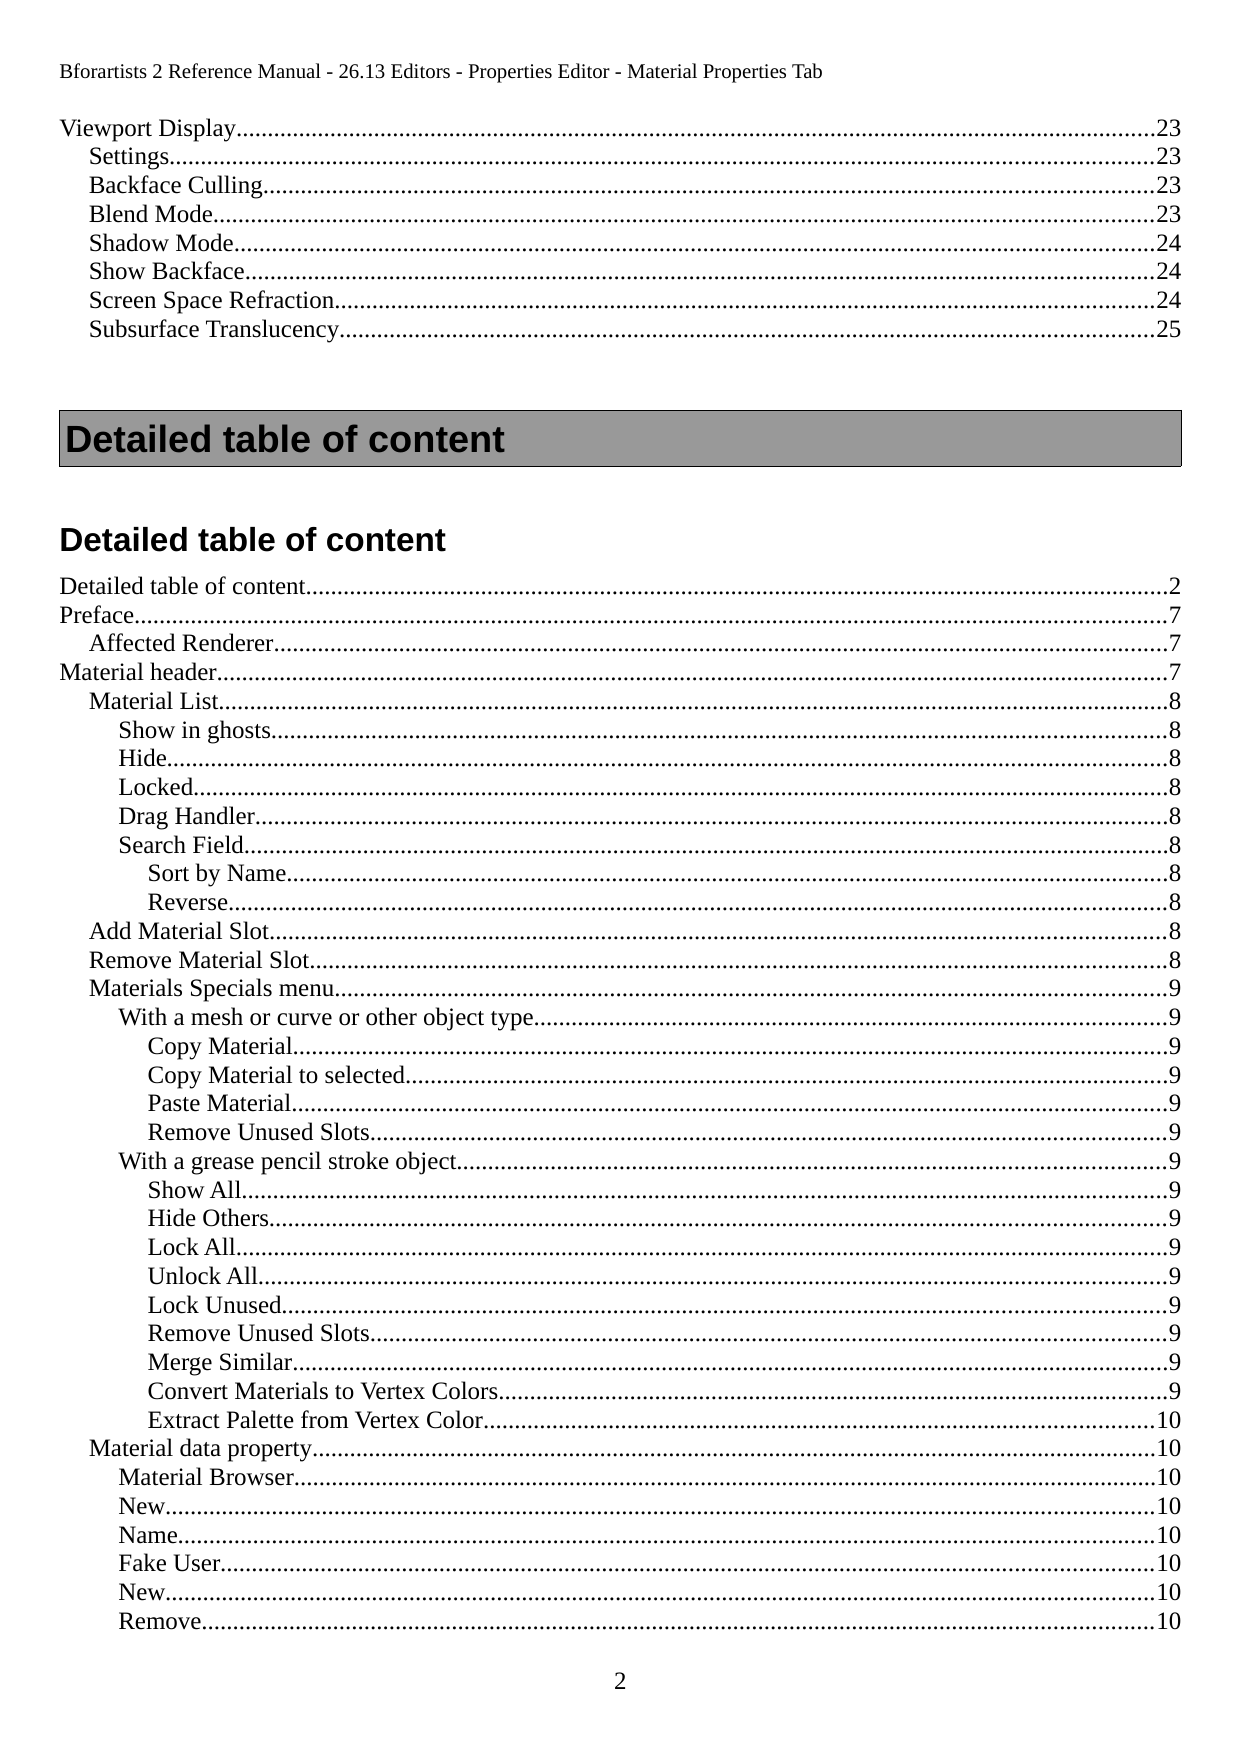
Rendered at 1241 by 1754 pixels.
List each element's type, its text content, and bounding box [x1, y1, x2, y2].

text Material header 7 [59, 657, 1181, 686]
text Remove Unused Slots 9 [147, 1117, 1181, 1146]
text Copy Material to selected 9 [147, 1060, 1181, 1088]
text Hide 8 [118, 743, 1181, 772]
text New 10 [118, 1577, 1181, 1606]
text New 10 [118, 1491, 1181, 1520]
text Name 10 [118, 1520, 1181, 1548]
text Material data property 10 [88, 1433, 1181, 1462]
text Merge Similar 9 [147, 1347, 1181, 1376]
text Convert Materials to Vertex Colors 9 [147, 1376, 1181, 1405]
text Remove Unused Slots 9 [147, 1318, 1181, 1347]
text Copy Material 9 [147, 1031, 1181, 1060]
text Materials Specials menu 9 [88, 973, 1181, 1002]
subtitle Detailed table of content [59, 520, 1181, 558]
text Remove 10 [118, 1606, 1181, 1635]
text Remove Material Slot 8 [88, 945, 1181, 973]
text With a mesh or curve or other object type 9 [118, 1002, 1181, 1031]
text Locked 8 [118, 772, 1181, 801]
text Detailed table of content 2 [59, 571, 1181, 600]
text Subsurface Translucency 25 [88, 314, 1181, 343]
text Lock Unused 9 [147, 1290, 1181, 1318]
text Lock All 9 [147, 1232, 1181, 1261]
text Viewport Display 23 [59, 113, 1181, 141]
text Screen Space Refraction 24 [88, 285, 1181, 314]
text Backface Culling 23 [88, 170, 1181, 199]
text Show Backface 24 [88, 256, 1181, 285]
text Settings 23 [88, 141, 1181, 170]
text Preface 7 [59, 600, 1181, 628]
text Material Browser 10 [118, 1462, 1181, 1491]
text Affected Renderer 7 [88, 628, 1181, 657]
text Paste Material 9 [147, 1088, 1181, 1117]
text Sort by Name 8 [147, 858, 1181, 887]
text Fake User 10 [118, 1548, 1181, 1577]
text With a grease pencil stroke object 9 [118, 1146, 1181, 1175]
text Blend Mode 23 [88, 199, 1181, 228]
text Add Material Slot 8 [88, 916, 1181, 945]
text Reverse 8 [147, 887, 1181, 916]
text Material List 8 [88, 686, 1181, 715]
text Show in ghosts 8 [118, 715, 1181, 743]
text Shadow Mode 24 [88, 228, 1181, 256]
text Search Field 8 [118, 830, 1181, 858]
text Drag Handler 8 [118, 801, 1181, 830]
table_header Detailed table of content [60, 411, 1181, 466]
text Extract Palette from Vertex Color 10 [147, 1405, 1181, 1433]
text Show All 9 [147, 1175, 1181, 1203]
text Unlock All 9 [147, 1261, 1181, 1290]
text Hide Others 9 [147, 1203, 1181, 1232]
